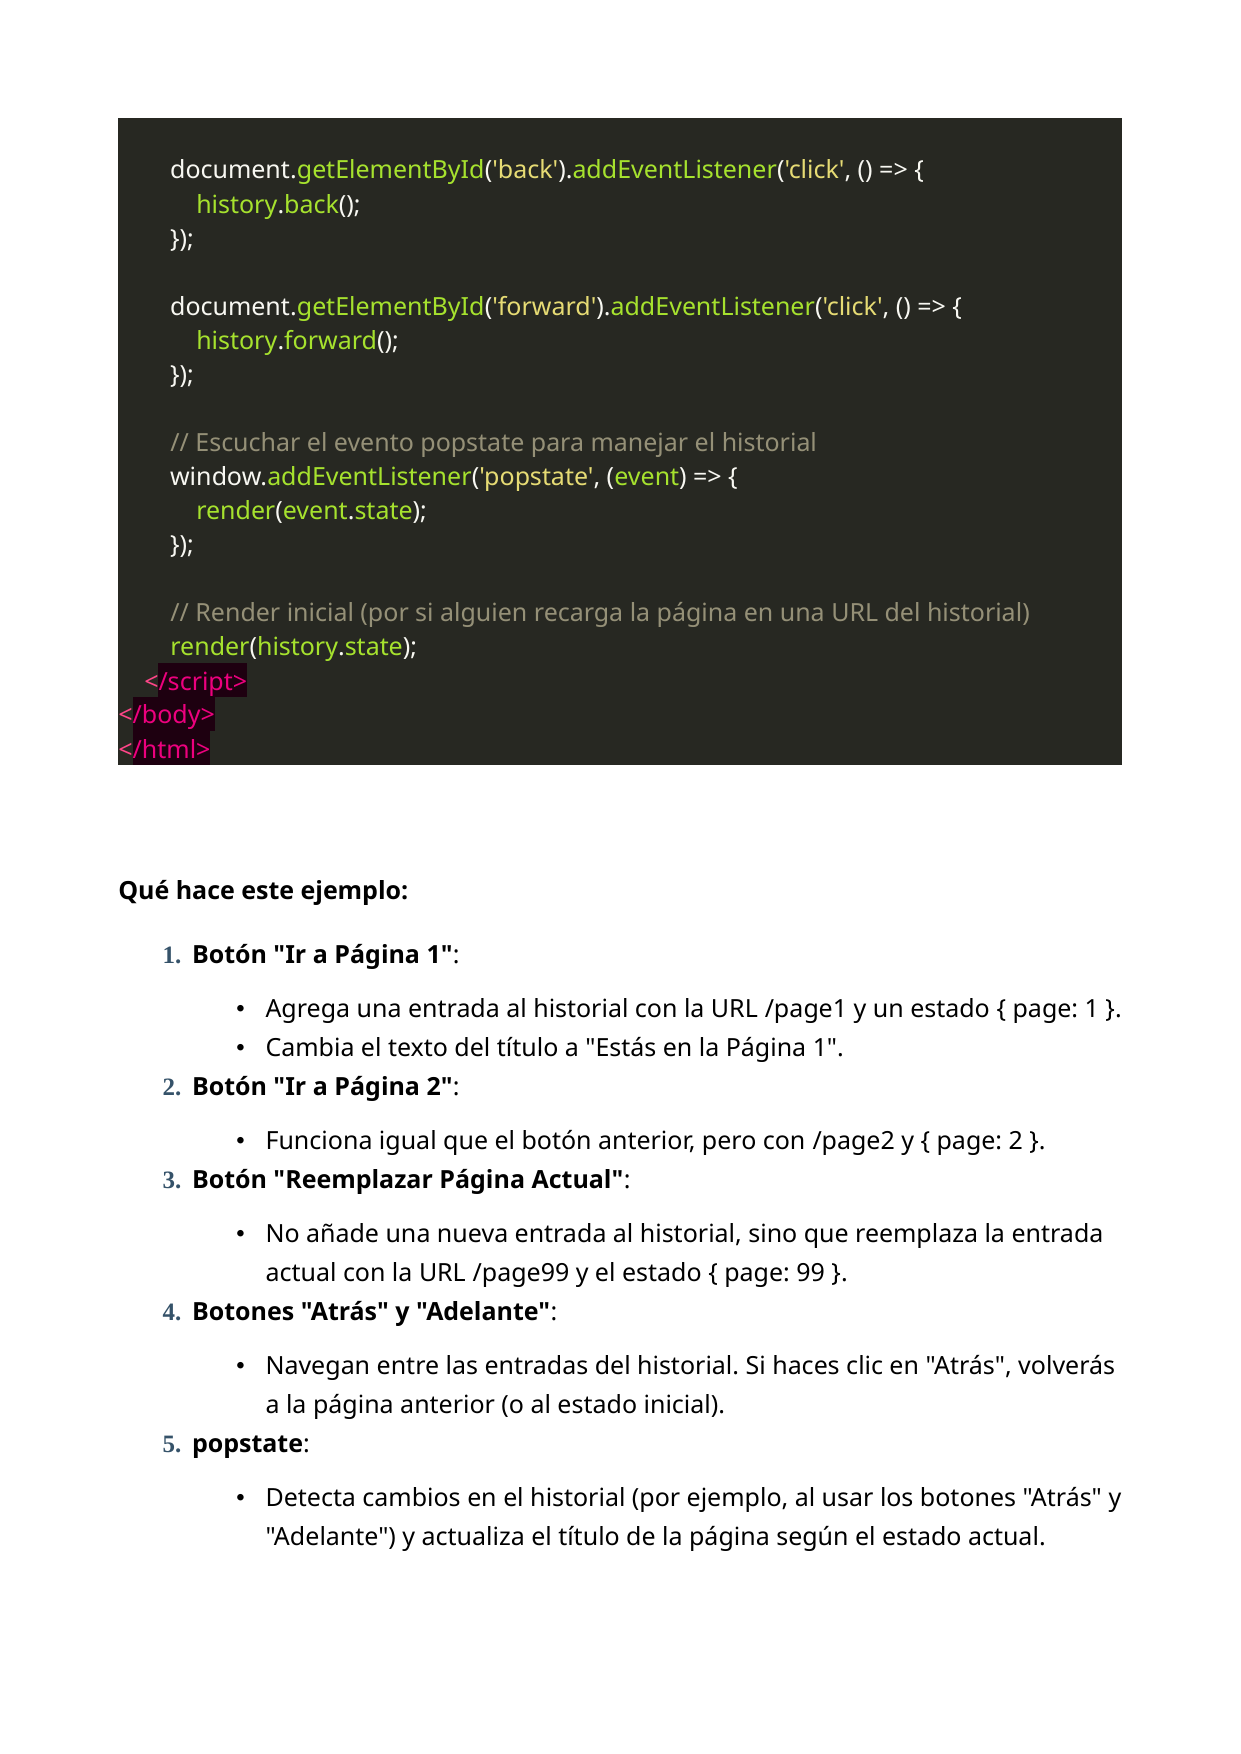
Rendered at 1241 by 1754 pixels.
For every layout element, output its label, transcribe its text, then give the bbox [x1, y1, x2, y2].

text render(history.state); [118, 629, 1122, 663]
list Botón "Reemplazar Página Actual": [162, 1161, 1122, 1196]
text window.addEventListener('popstate', (event) => { [118, 459, 1122, 493]
subtitle Qué hace este ejemplo: [118, 873, 1122, 907]
list Detecta cambios en el historial (por ejemplo, al usar los botones "Atrás" y "Adelante") y actualiza el título de la página según el estado actual. [236, 1479, 1122, 1553]
text // Render inicial (por si alguien recarga la página en una URL del historial) [118, 595, 1122, 629]
text document.getElementById('back').addEventListener('click', () => { [118, 152, 1122, 186]
text render(event.state); [118, 493, 1122, 527]
text // Escuchar el evento popstate para manejar el historial [118, 425, 1122, 459]
text }); [118, 527, 1122, 561]
text }); [118, 220, 1122, 254]
list Botones "Atrás" y "Adelante": [162, 1293, 1122, 1328]
list Botón "Ir a Página 1": [162, 936, 1122, 971]
text </html> [118, 731, 1122, 765]
list No añade una nueva entrada al historial, sino que reemplaza la entrada actual con la URL /page99 y el estado { page: 99 }. [236, 1215, 1122, 1288]
text document.getElementById('forward').addEventListener('click', () => { [118, 288, 1122, 322]
text }); [118, 357, 1122, 391]
text history.forward(); [118, 322, 1122, 357]
list popstate: [162, 1426, 1122, 1460]
text history.back(); [118, 186, 1122, 220]
text </body> [118, 697, 1122, 731]
text </script> [118, 663, 1122, 697]
list Navegan entre las entradas del historial. Si haces clic en "Atrás", volverás a la página anterior (o al estado inicial). [236, 1347, 1122, 1421]
list Cambia el texto del título a "Estás en la Página 1". [236, 1029, 1122, 1063]
list Botón "Ir a Página 2": [162, 1068, 1122, 1103]
list Agrega una entrada al historial con la URL /page1 y un estado { page: 1 }. [236, 990, 1122, 1024]
list Funciona igual que el botón anterior, pero con /page2 y { page: 2 }. [236, 1122, 1122, 1156]
